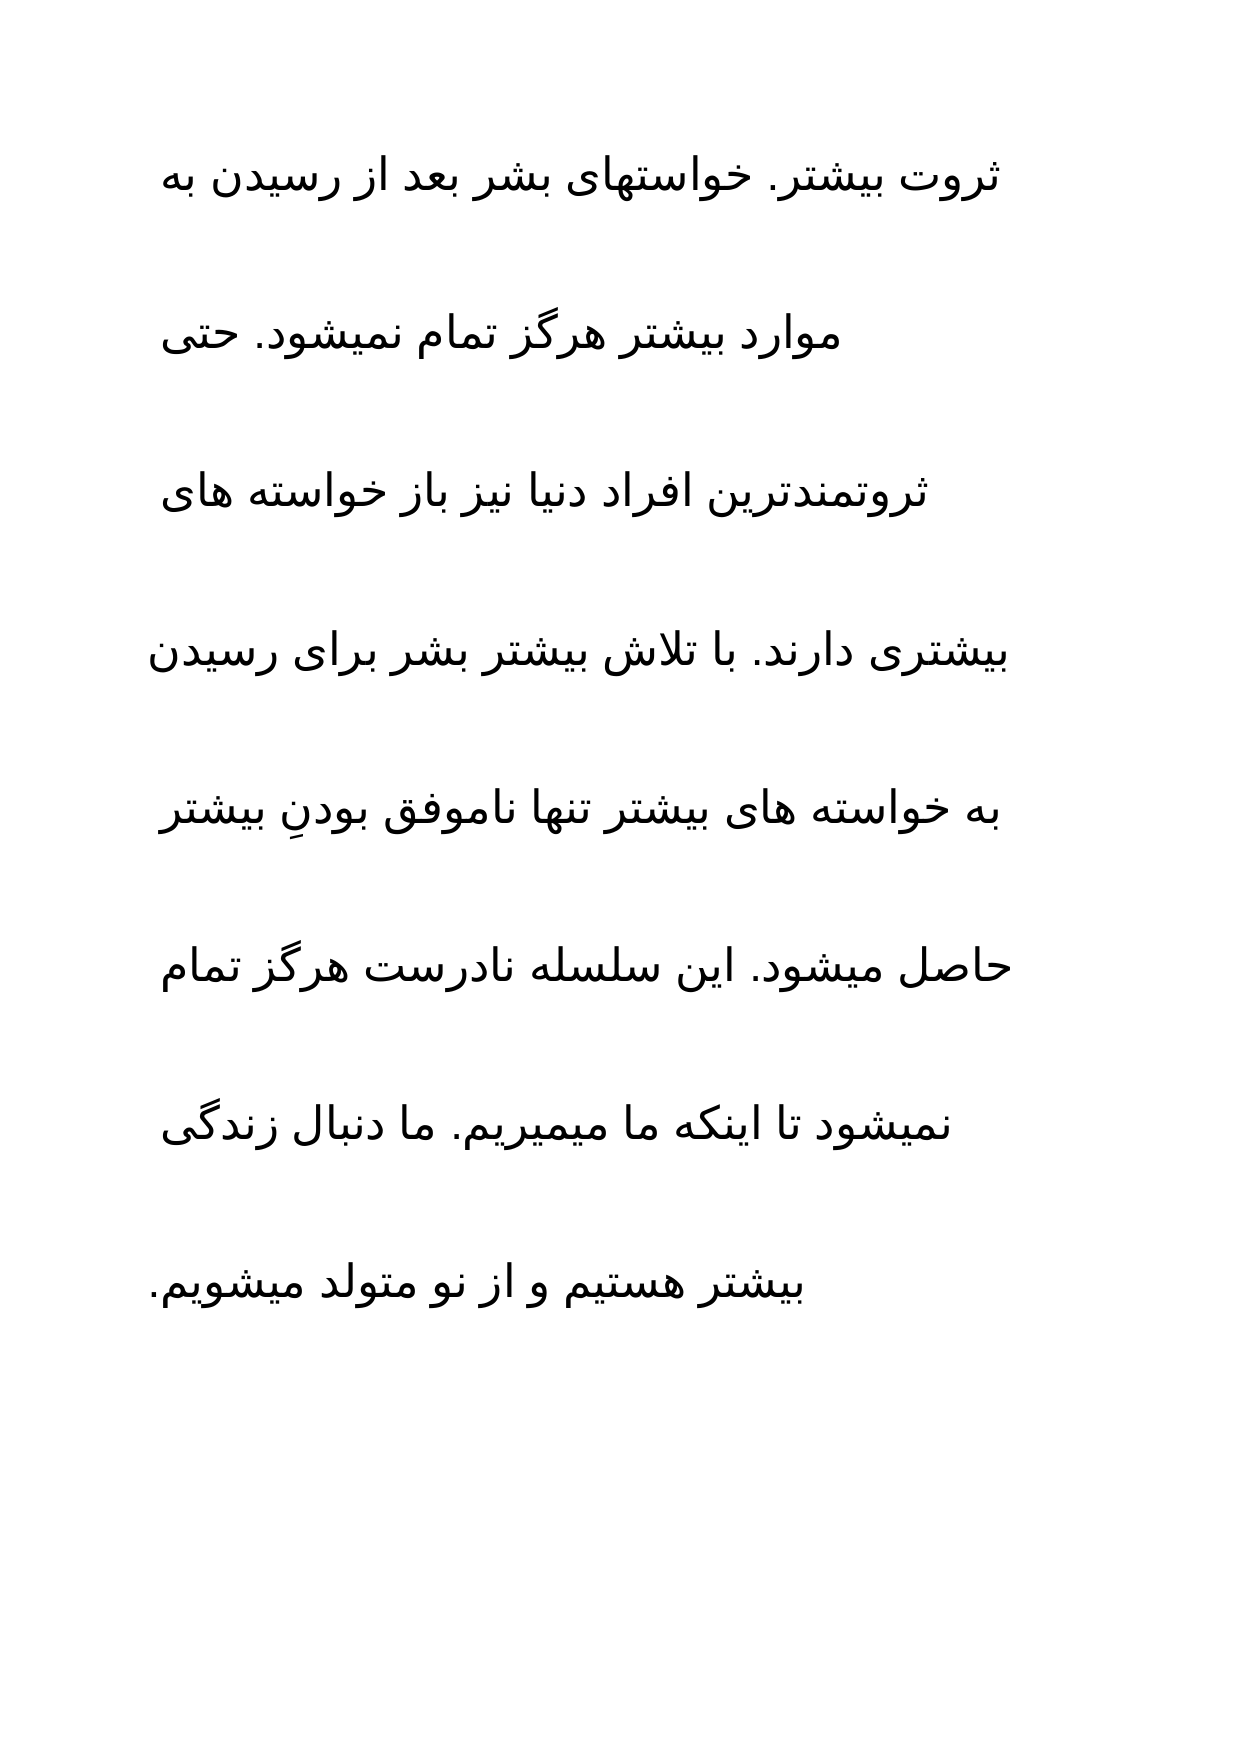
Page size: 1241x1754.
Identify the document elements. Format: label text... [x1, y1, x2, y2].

list به این دلیل زندگی ناخوشایند است که بشر همواره انتظار بیشتری از زندگی دارد. بشر فکر میکند که اگه از هر چیزی بیشتر داشته باشد بهتر هست. اشیاء، رابطه ها، لذتها و ثروت بیشتر. خواستهای بشر بعد از رسیدن به موارد بیشتر هرگز تمام نمیشود. حتی ثروتمندترین افراد دنیا نیز باز خواسته های بیشتری دارند. با تلاش بیشتر بشر برای رسیدن به خواسته های بیشتر تنها ناموفق بودنِ بیشتر حاصل میشود. این سلسله نادرست هرگز تمام نمیشود تا اینکه ما میمیریم. ما دنبال زندگی بیشتر هستیم و از نو متولد میشویم. [148, 148, 1055, 1307]
